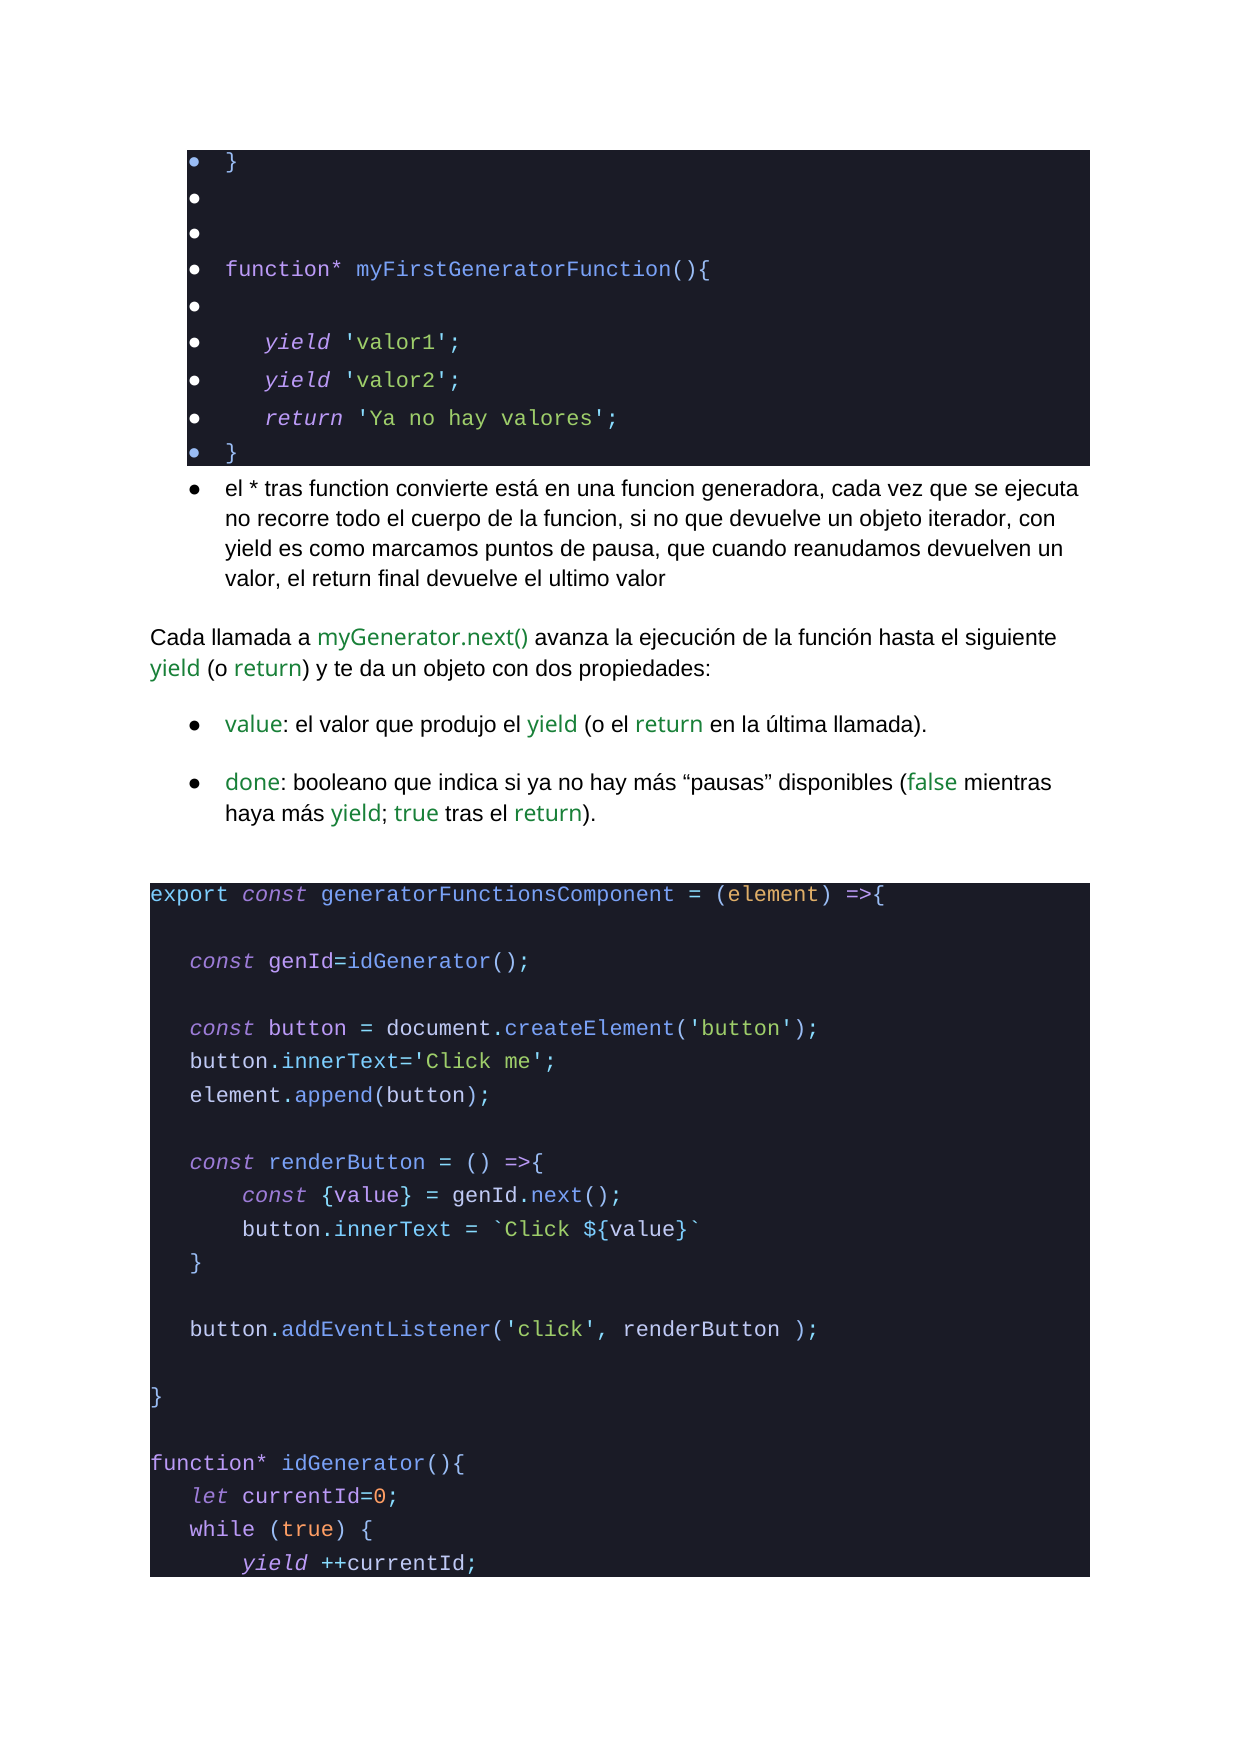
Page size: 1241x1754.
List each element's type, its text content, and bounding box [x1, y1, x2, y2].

text yield ++currentId; [150, 1552, 1090, 1577]
text button.addEventListener('click', renderButton ); [150, 1318, 1090, 1343]
text Cada llamada a myGenerator.next() avanza la ejecución de la función hasta el siguiente yield (o return) y te da un objeto con dos propiedades: [150, 621, 1090, 683]
list el * tras function convierte está en una funcion generadora, cada vez que se ejecuta no recorre todo el cuerpo de la funcion, si no que devuelve un objeto iterador, con yield es como marcamos puntos de pausa, que cuando reanudamos devuelven un valor, el return final devuelve el ultimo valor [187, 475, 1090, 592]
list yield 'valor2'; [187, 366, 1090, 394]
list } [187, 441, 1090, 466]
list value: el valor que produjo el yield (o el return en la última llamada). [187, 708, 1090, 766]
text } [150, 1251, 1090, 1276]
text const renderButton = () =>{ [150, 1151, 1090, 1176]
text } [150, 1385, 1090, 1410]
text button.innerText='Click me'; [150, 1051, 1090, 1075]
text button.innerText = `Click ${value}` [150, 1218, 1090, 1242]
list done: booleano que indica si ya no hay más “pausas” disponibles (false mientras haya más yield; true tras el return). [187, 766, 1090, 828]
text while (true) { [150, 1519, 1090, 1543]
list } [187, 150, 1090, 175]
text element.append(button); [150, 1084, 1090, 1109]
text function* idGenerator(){ [150, 1452, 1090, 1477]
text let currentId=0; [150, 1485, 1090, 1510]
text const genId=idGenerator(); [150, 950, 1090, 975]
list return 'Ya no hay valores'; [187, 403, 1090, 431]
text const button = document.createElement('button'); [150, 1017, 1090, 1042]
list yield 'valor1'; [187, 328, 1090, 356]
list function* myFirstGeneratorFunction(){ [187, 254, 1090, 282]
text const {value} = genId.next(); [150, 1184, 1090, 1209]
text export const generatorFunctionsComponent = (element) =>{ [150, 883, 1090, 908]
